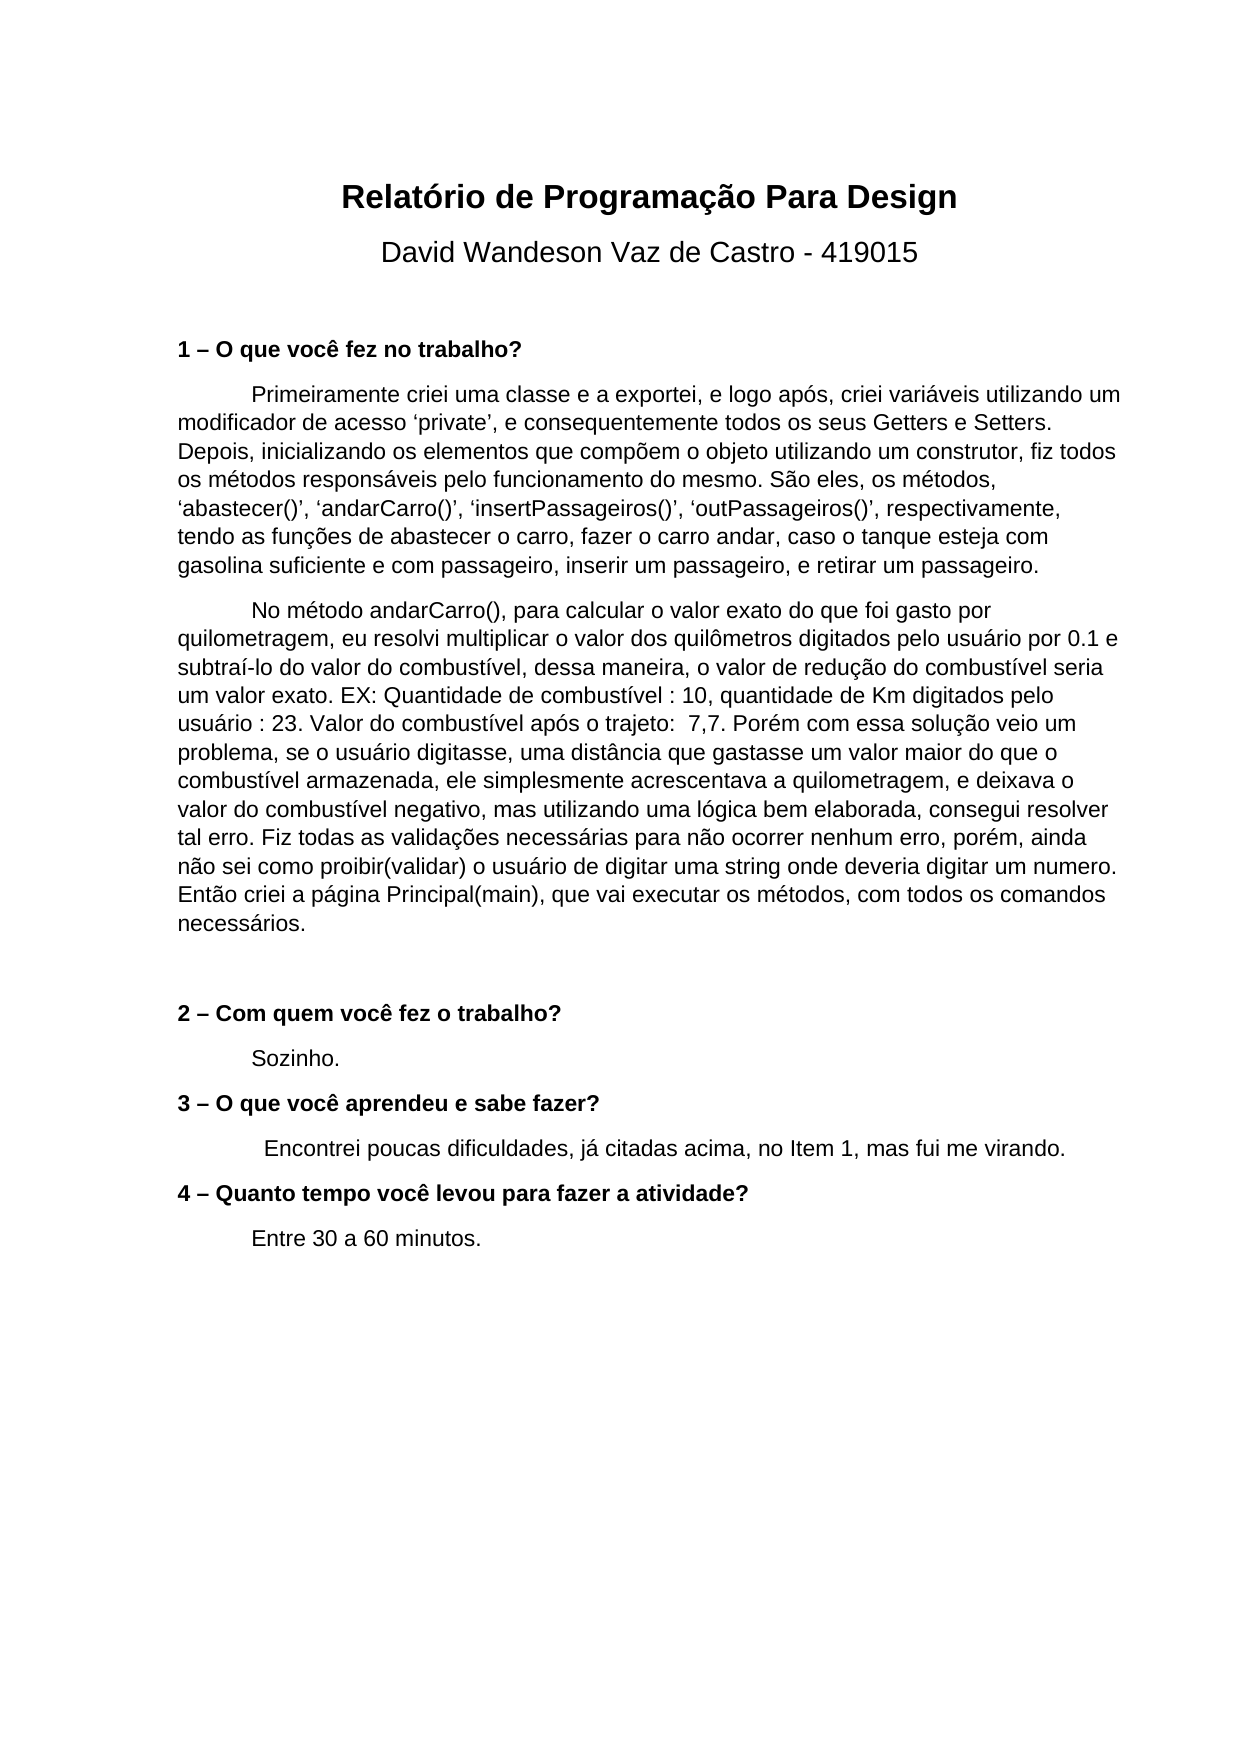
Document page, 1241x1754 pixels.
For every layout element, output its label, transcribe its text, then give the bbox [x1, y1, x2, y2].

text 3 – O que você aprendeu e sabe fazer? [177, 1090, 1122, 1116]
text Encontrei poucas dificuldades, já citadas acima, no Item 1, mas fui me virando. [177, 1135, 1122, 1161]
text Entre 30 a 60 minutos. [177, 1225, 1122, 1252]
text 1 – O que você fez no trabalho? [177, 336, 1122, 362]
text David Wandeson Vaz de Castro - 419015 [177, 235, 1122, 269]
text Sozinho. [177, 1045, 1122, 1071]
text Relatório de Programação Para Design [177, 177, 1122, 216]
text Primeiramente criei uma classe e a exportei, e logo após, criei variáveis utilizando um modificador de acesso ‘private’, e consequentemente todos os seus Getters e Setters. Depois, inicializando os elementos que compõem o objeto utilizando um construtor, fiz todos os métodos responsáveis pelo funcionamento do mesmo. São eles, os métodos, ‘abastecer()’, ‘andarCarro()’, ‘insertPassageiros()’, ‘outPassageiros()’, respectivamente, tendo as funções de abastecer o carro, fazer o carro andar, caso o tanque esteja com gasolina suficiente e com passageiro, inserir um passageiro, e retirar um passageiro. [177, 381, 1122, 578]
text 2 – Com quem você fez o trabalho? [177, 1000, 1122, 1026]
text 4 – Quanto tempo você levou para fazer a atividade? [177, 1180, 1122, 1206]
text No método andarCarro(), para calcular o valor exato do que foi gasto por quilometragem, eu resolvi multiplicar o valor dos quilômetros digitados pelo usuário por 0.1 e subtraí-lo do valor do combustível, dessa maneira, o valor de redução do combustível seria um valor exato. EX: Quantidade de combustível : 10, quantidade de Km digitados pelo usuário : 23. Valor do combustível após o trajeto: 7,7. Porém com essa solução veio um problema, se o usuário digitasse, uma distância que gastasse um valor maior do que o combustível armazenada, ele simplesmente acrescentava a quilometragem, e deixava o valor do combustível negativo, mas utilizando uma lógica bem elaborada, consegui resolver tal erro. Fiz todas as validações necessárias para não ocorrer nenhum erro, porém, ainda não sei como proibir(validar) o usuário de digitar uma string onde deveria digitar um numero. Então criei a página Principal(main), que vai executar os métodos, com todos os comandos necessários. [177, 597, 1122, 936]
